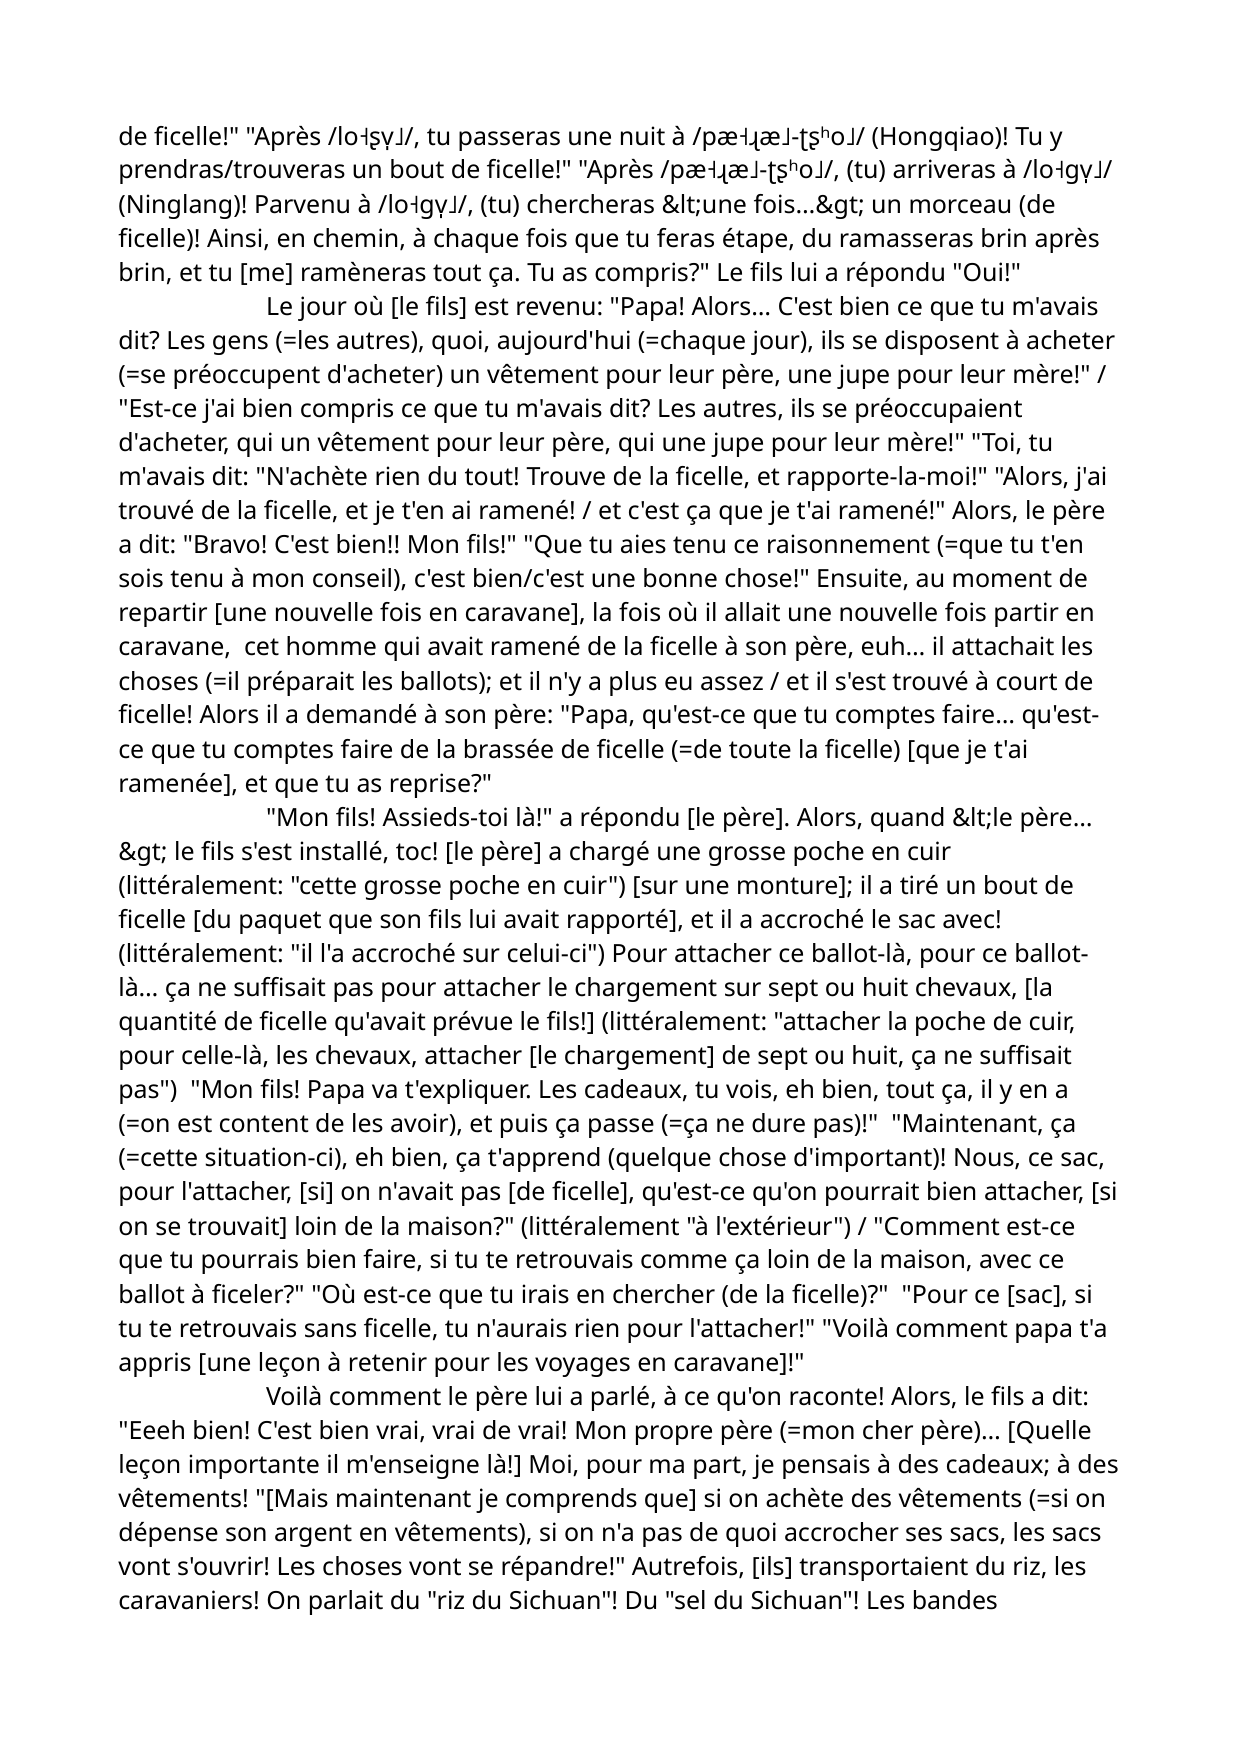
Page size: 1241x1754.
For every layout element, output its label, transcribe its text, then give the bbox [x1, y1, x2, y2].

text "Mon fils! Assieds-toi là!" a répondu [le père]. Alors, quand &lt;le père…&gt; le fils s'est installé, toc! [le père] a chargé une grosse poche en cuir (littéralement: "cette grosse poche en cuir") [sur une monture]; il a tiré un bout de ficelle [du paquet que son fils lui avait rapporté], et il a accroché le sac avec! (littéralement: "il l'a accroché sur celui-ci") Pour attacher ce ballot-là, pour ce ballot-là… ça ne suffisait pas pour attacher le chargement sur sept ou huit chevaux, [la quantité de ficelle qu'avait prévue le fils!] (littéralement: "attacher la poche de cuir, pour celle-là, les chevaux, attacher [le chargement] de sept ou huit, ça ne suffisait pas") "Mon fils! Papa va t'expliquer. Les cadeaux, tu vois, eh bien, tout ça, il y en a (=on est content de les avoir), et puis ça passe (=ça ne dure pas)!" "Maintenant, ça (=cette situation-ci), eh bien, ça t'apprend (quelque chose d'important)! Nous, ce sac, pour l'attacher, [si] on n'avait pas [de ficelle], qu'est-ce qu'on pourrait bien attacher, [si on se trouvait] loin de la maison?" (littéralement "à l'extérieur") / "Comment est-ce que tu pourrais bien faire, si tu te retrouvais comme ça loin de la maison, avec ce ballot à ficeler?" "Où est-ce que tu irais en chercher (de la ficelle)?" "Pour ce [sac], si tu te retrouvais sans ficelle, tu n'aurais rien pour l'attacher!" "Voilà comment papa t'a appris [une leçon à retenir pour les voyages en caravane]!" [118, 799, 1122, 1378]
text de ficelle!" "Après /lo˧ʂv̩˩/, tu passeras une nuit à /pæ˧ɻæ˩-ʈʂʰo˩/ (Hongqiao)! Tu y prendras/trouveras un bout de ficelle!" "Après /pæ˧ɻæ˩-ʈʂʰo˩/, (tu) arriveras à /lo˧gv̩˩/ (Ninglang)! Parvenu à /lo˧gv̩˩/, (tu) chercheras &lt;une fois…&gt; un morceau (de ficelle)! Ainsi, en chemin, à chaque fois que tu feras étape, du ramasseras brin après brin, et tu [me] ramèneras tout ça. Tu as compris?" Le fils lui a répondu "Oui!" [118, 118, 1122, 288]
text Le jour où [le fils] est revenu: "Papa! Alors… C'est bien ce que tu m'avais dit? Les gens (=les autres), quoi, aujourd'hui (=chaque jour), ils se disposent à acheter (=se préoccupent d'acheter) un vêtement pour leur père, une jupe pour leur mère!" / "Est-ce j'ai bien compris ce que tu m'avais dit? Les autres, ils se préoccupaient d'acheter, qui un vêtement pour leur père, qui une jupe pour leur mère!" "Toi, tu m'avais dit: "N'achète rien du tout! Trouve de la ficelle, et rapporte-la-moi!" "Alors, j'ai trouvé de la ficelle, et je t'en ai ramené! / et c'est ça que je t'ai ramené!" Alors, le père a dit: "Bravo! C'est bien!! Mon fils!" "Que tu aies tenu ce raisonnement (=que tu t'en sois tenu à mon conseil), c'est bien/c'est une bonne chose!" Ensuite, au moment de repartir [une nouvelle fois en caravane], la fois où il allait une nouvelle fois partir en caravane, cet homme qui avait ramené de la ficelle à son père, euh… il attachait les choses (=il préparait les ballots); et il n'y a plus eu assez / et il s'est trouvé à court de ficelle! Alors il a demandé à son père: "Papa, qu'est-ce que tu comptes faire… qu'est-ce que tu comptes faire de la brassée de ficelle (=de toute la ficelle) [que je t'ai ramenée], et que tu as reprise?" [118, 288, 1122, 799]
text Voilà comment le père lui a parlé, à ce qu'on raconte! Alors, le fils a dit: "Eeeh bien! C'est bien vrai, vrai de vrai! Mon propre père (=mon cher père)… [Quelle leçon importante il m'enseigne là!] Moi, pour ma part, je pensais à des cadeaux; à des vêtements! "[Mais maintenant je comprends que] si on achète des vêtements (=si on dépense son argent en vêtements), si on n'a pas de quoi accrocher ses sacs, les sacs vont s'ouvrir! Les choses vont se répandre!" Autrefois, [ils] transportaient du riz, les caravaniers! On parlait du "riz du Sichuan"! Du "sel du Sichuan"! Les bandes [118, 1378, 1122, 1617]
